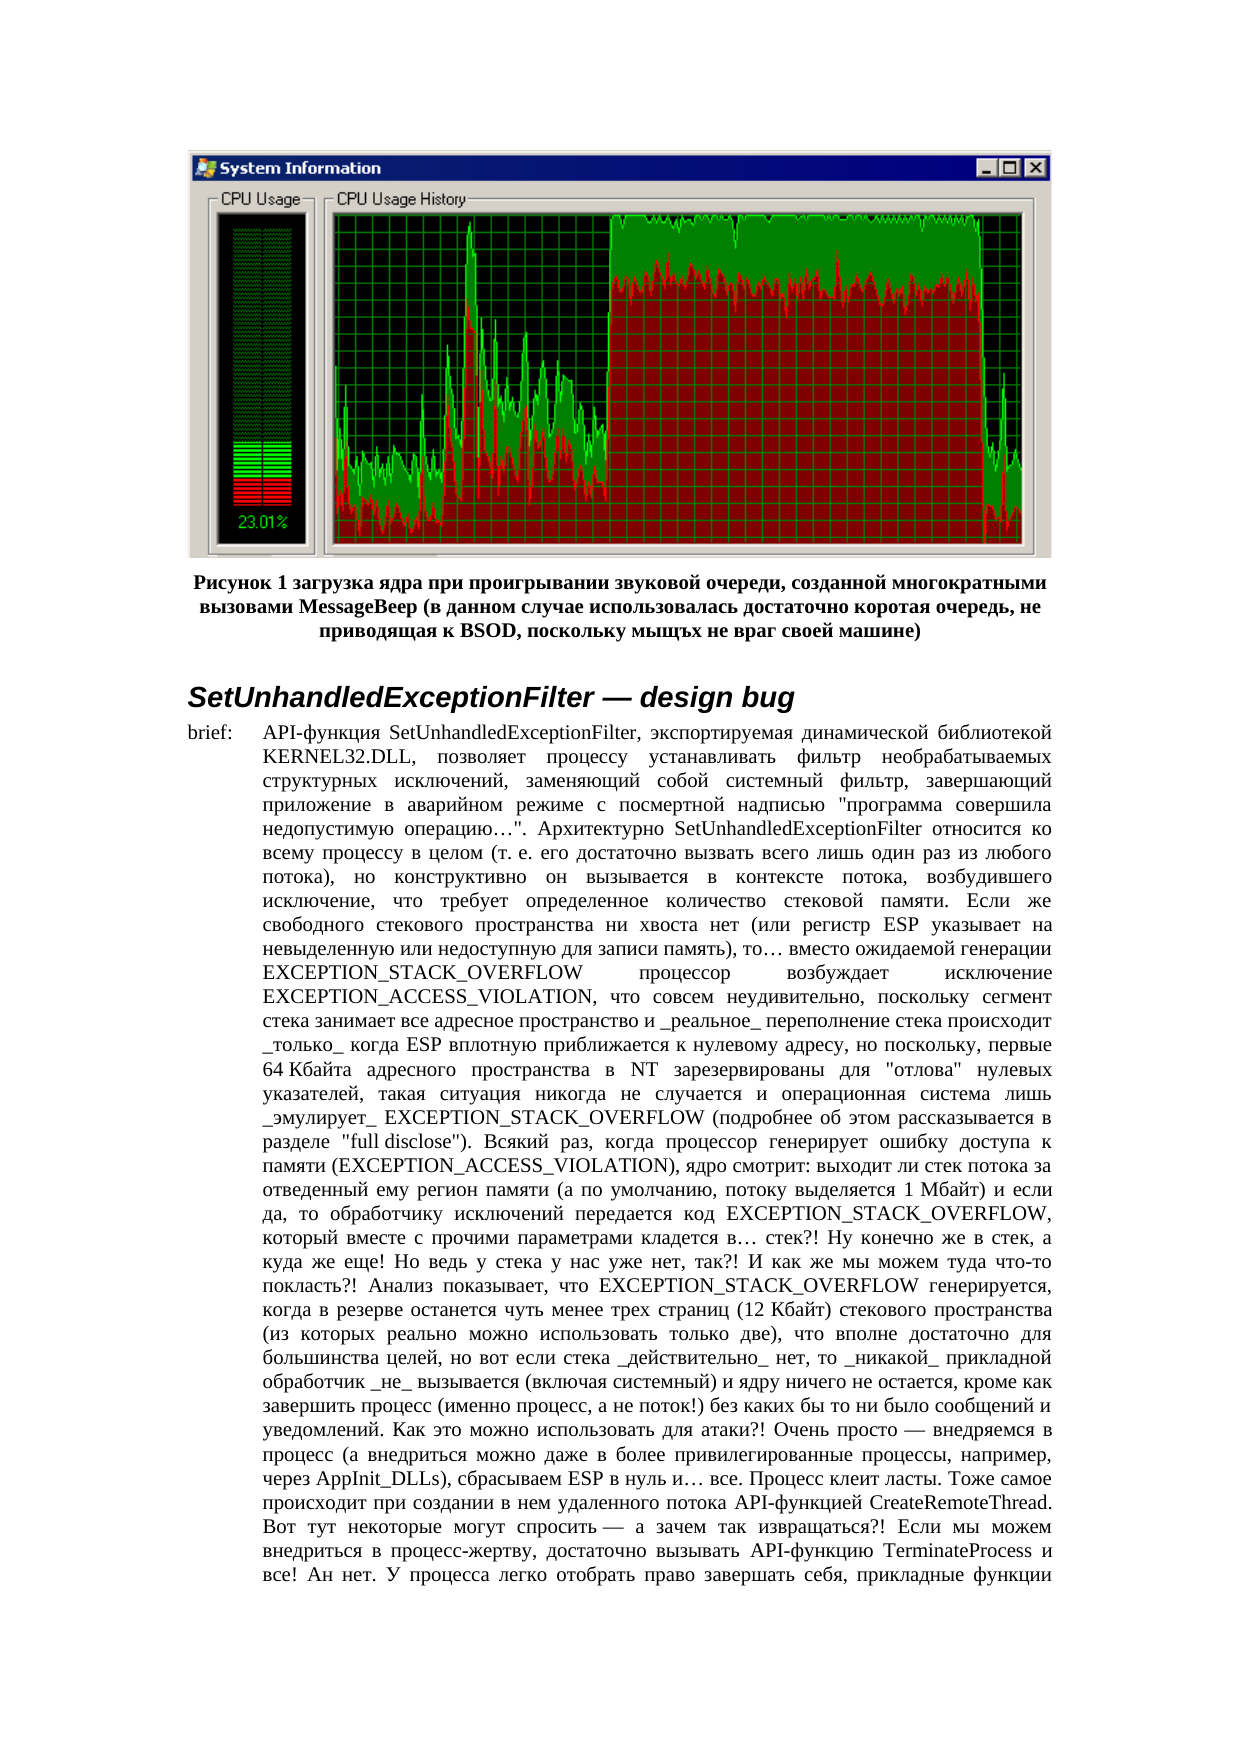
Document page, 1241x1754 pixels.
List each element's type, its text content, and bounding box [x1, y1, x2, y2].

text brief: API-функция SetUnhandledExceptionFilter, экспортируемая динамической библиотекой KERNEL32.DLL, позволяет процессу устанавливать фильтр необрабатываемых структурных исключений, заменяющий собой системный фильтр, завершающий приложение в аварийном режиме с посмертной надписью "программа совершила недопустимую операцию…". Архитектурно SetUnhandledExceptionFilter относится ко всему процессу в целом (т. е. его достаточно вызвать всего лишь один раз из любого потока), но конструктивно он вызывается в контексте потока, возбудившего исключение, что требует определенное количество стековой памяти. Если же свободного стекового пространства ни хвоста нет (или регистр ESP указывает на невыделенную или недоступную для записи память), то… вместо ожидаемой генерации EXCEPTION_STACK_OVERFLOW процессор возбуждает исключение EXCEPTION_ACCESS_VIOLATION, что совсем неудивительно, поскольку сегмент стека занимает все адресное пространство и _реальное_ переполнение стека происходит _только_ когда ESP вплотную приближается к нулевому адресу, но поскольку, первые 64 Кбайта адресного пространства в NT зарезервированы для "отлова" нулевых указателей, такая ситуация никогда не случается и операционная система лишь _эмулирует_ EXCEPTION_STACK_OVERFLOW (подробнее об этом рассказывается в разделе "full disclose"). Всякий раз, когда процессор генерирует ошибку доступа к памяти (EXCEPTION_ACCESS_VIOLATION), ядро смотрит: выходит ли стек потока за отведенный ему регион памяти (а по умолчанию, потоку выделяется 1 Мбайт) и если да, то обработчику исключений передается код EXCEPTION_STACK_OVERFLOW, который вместе с прочими параметрами кладется в… стек?! Ну конечно же в стек, а куда же еще! Но ведь у стека у нас уже нет, так?! И как же мы можем туда что-то покласть?! Анализ показывает, что EXCEPTION_STACK_OVERFLOW генерируется, когда в резерве останется чуть менее трех страниц (12 Кбайт) стекового пространства (из которых реально можно использовать только две), что вполне достаточно для большинства целей, но вот если стека _действительно_ нет, то _никакой_ прикладной обработчик _не_ вызывается (включая системный) и ядру ничего не остается, кроме как завершить процесс (именно процесс, а не поток!) без каких бы то ни было сообщений и уведомлений. Как это можно использовать для атаки?! Очень просто — внедряемся в процесс (а внедриться можно даже в более привилегированные процессы, например, через AppInit_DLLs), сбрасываем ESP в нуль и… все. Процесс клеит ласты. Тоже самое происходит при создании в нем удаленного потока API-функцией CreateRemoteThread. Вот тут некоторые могут спросить — а зачем так извращаться?! Если мы можем внедриться в процесс-жертву, достаточно вызывать API-функцию TerminateProcess и все! Ан нет. У процесса легко отобрать право завершать себя, прикладные функции [187, 719, 1053, 1586]
picture [187, 150, 1053, 558]
text Рисунок 1 загрузка ядра при проигрывании звуковой очереди, созданной многократными вызовами MessageBeep (в данном случае использовалась достаточно коротая очередь, не приводящая к BSOD, поскольку мыщъх не враг своей машине) [187, 570, 1053, 642]
subtitle SetUnhandledExceptionFilter — design bug [187, 680, 1053, 713]
